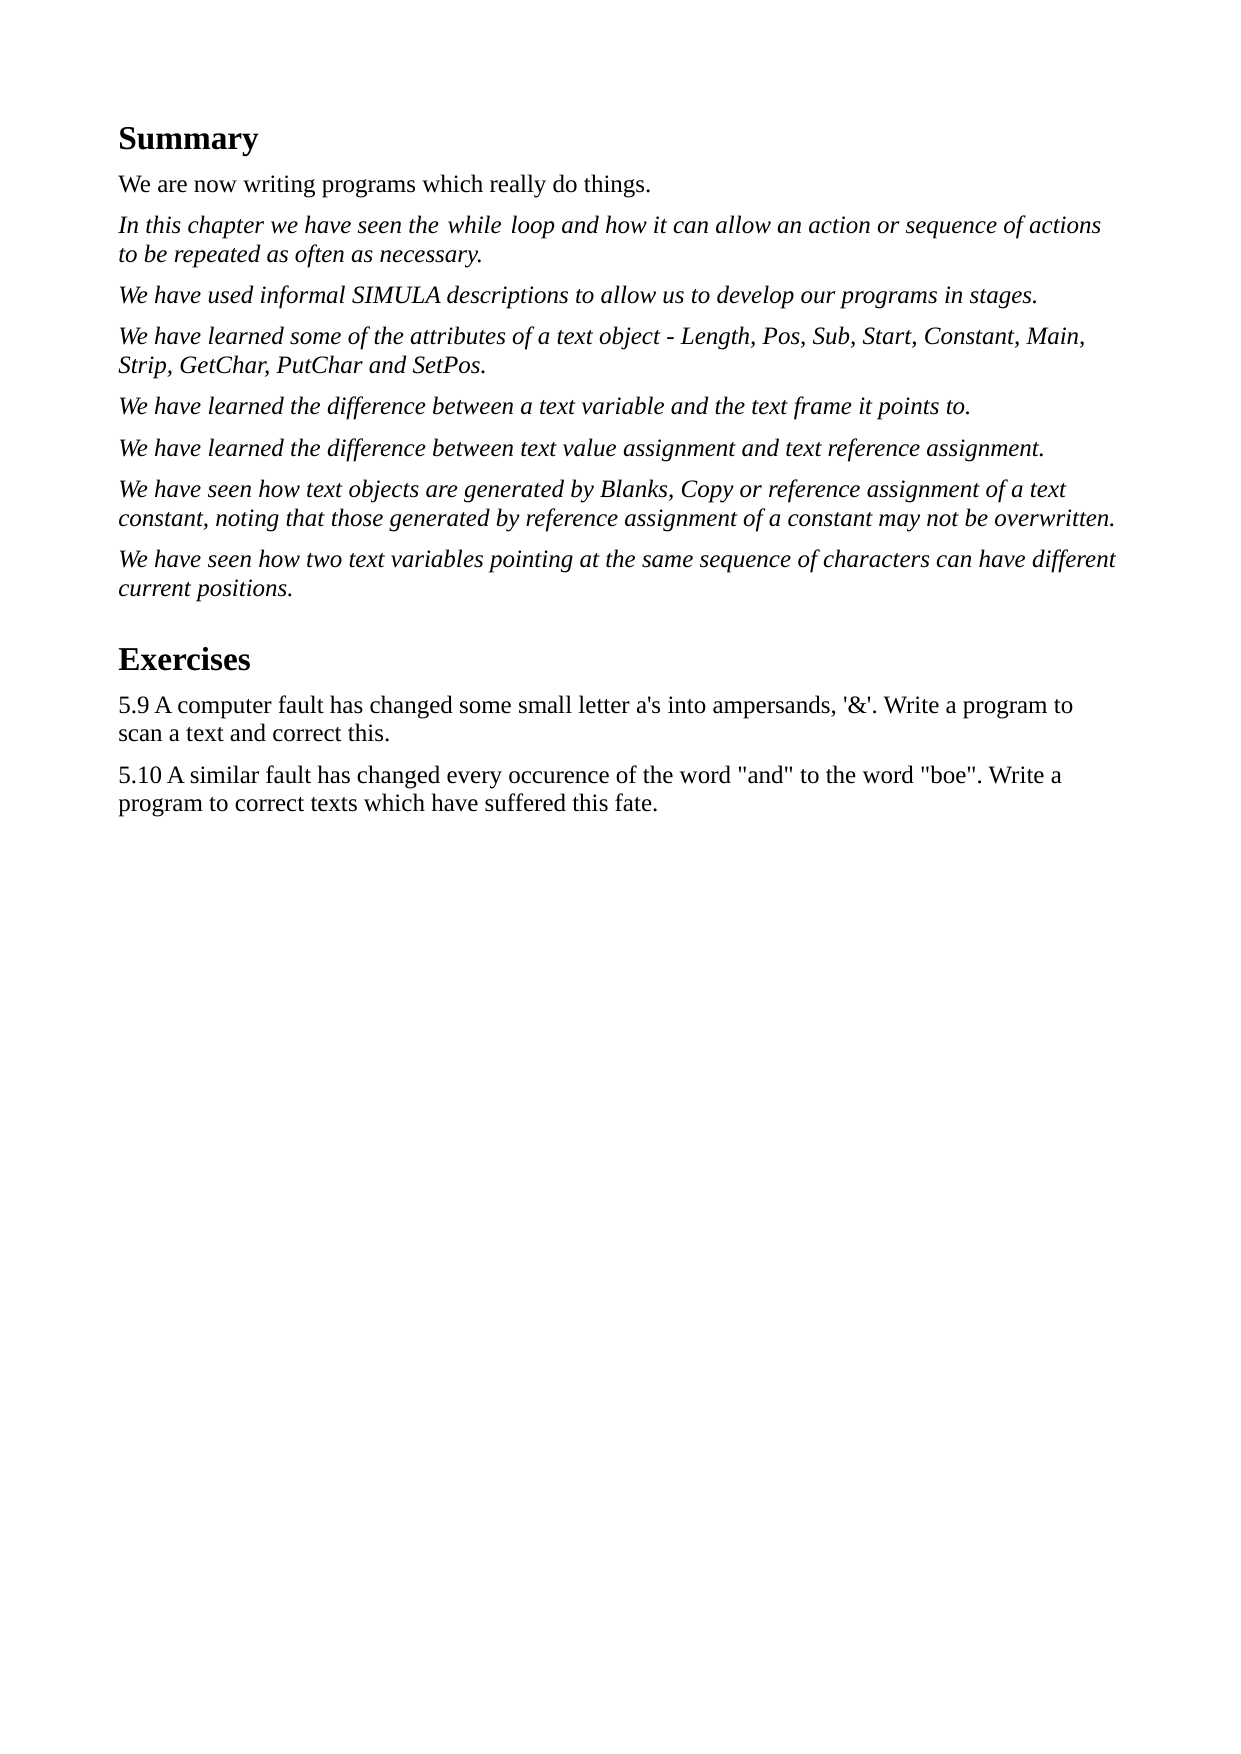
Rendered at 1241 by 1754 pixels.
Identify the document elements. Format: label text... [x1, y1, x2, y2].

text We have learned some of the attributes of a text object - Length, Pos, Sub, Start, Constant, Main, Strip, GetChar, PutChar and SetPos. [118, 321, 1122, 379]
text In this chapter we have seen the while loop and how it can allow an action or sequence of actions to be repeated as often as necessary. [118, 210, 1122, 268]
text 5.9 A computer fault has changed some small letter a's into ampersands, '&'. Write a program to scan a text and correct this. [118, 690, 1122, 747]
text We have used informal SIMULA descriptions to allow us to develop our programs in stages. [118, 280, 1122, 309]
text 5.10 A similar fault has changed every occurence of the word "and" to the word "boe". Write a program to correct texts which have suffered this fate. [118, 760, 1122, 817]
subtitle Summary [118, 118, 1122, 156]
text We have seen how two text variables pointing at the same sequence of characters can have different current positions. [118, 544, 1122, 601]
text We are now writing programs which really do things. [118, 169, 1122, 198]
text We have learned the difference between a text variable and the text frame it points to. [118, 391, 1122, 420]
text We have learned the difference between text value assignment and text reference assignment. [118, 433, 1122, 461]
text We have seen how text objects are generated by Blanks, Copy or reference assignment of a text constant, noting that those generated by reference assignment of a constant may not be overwritten. [118, 474, 1122, 531]
subtitle Exercises [118, 639, 1122, 677]
